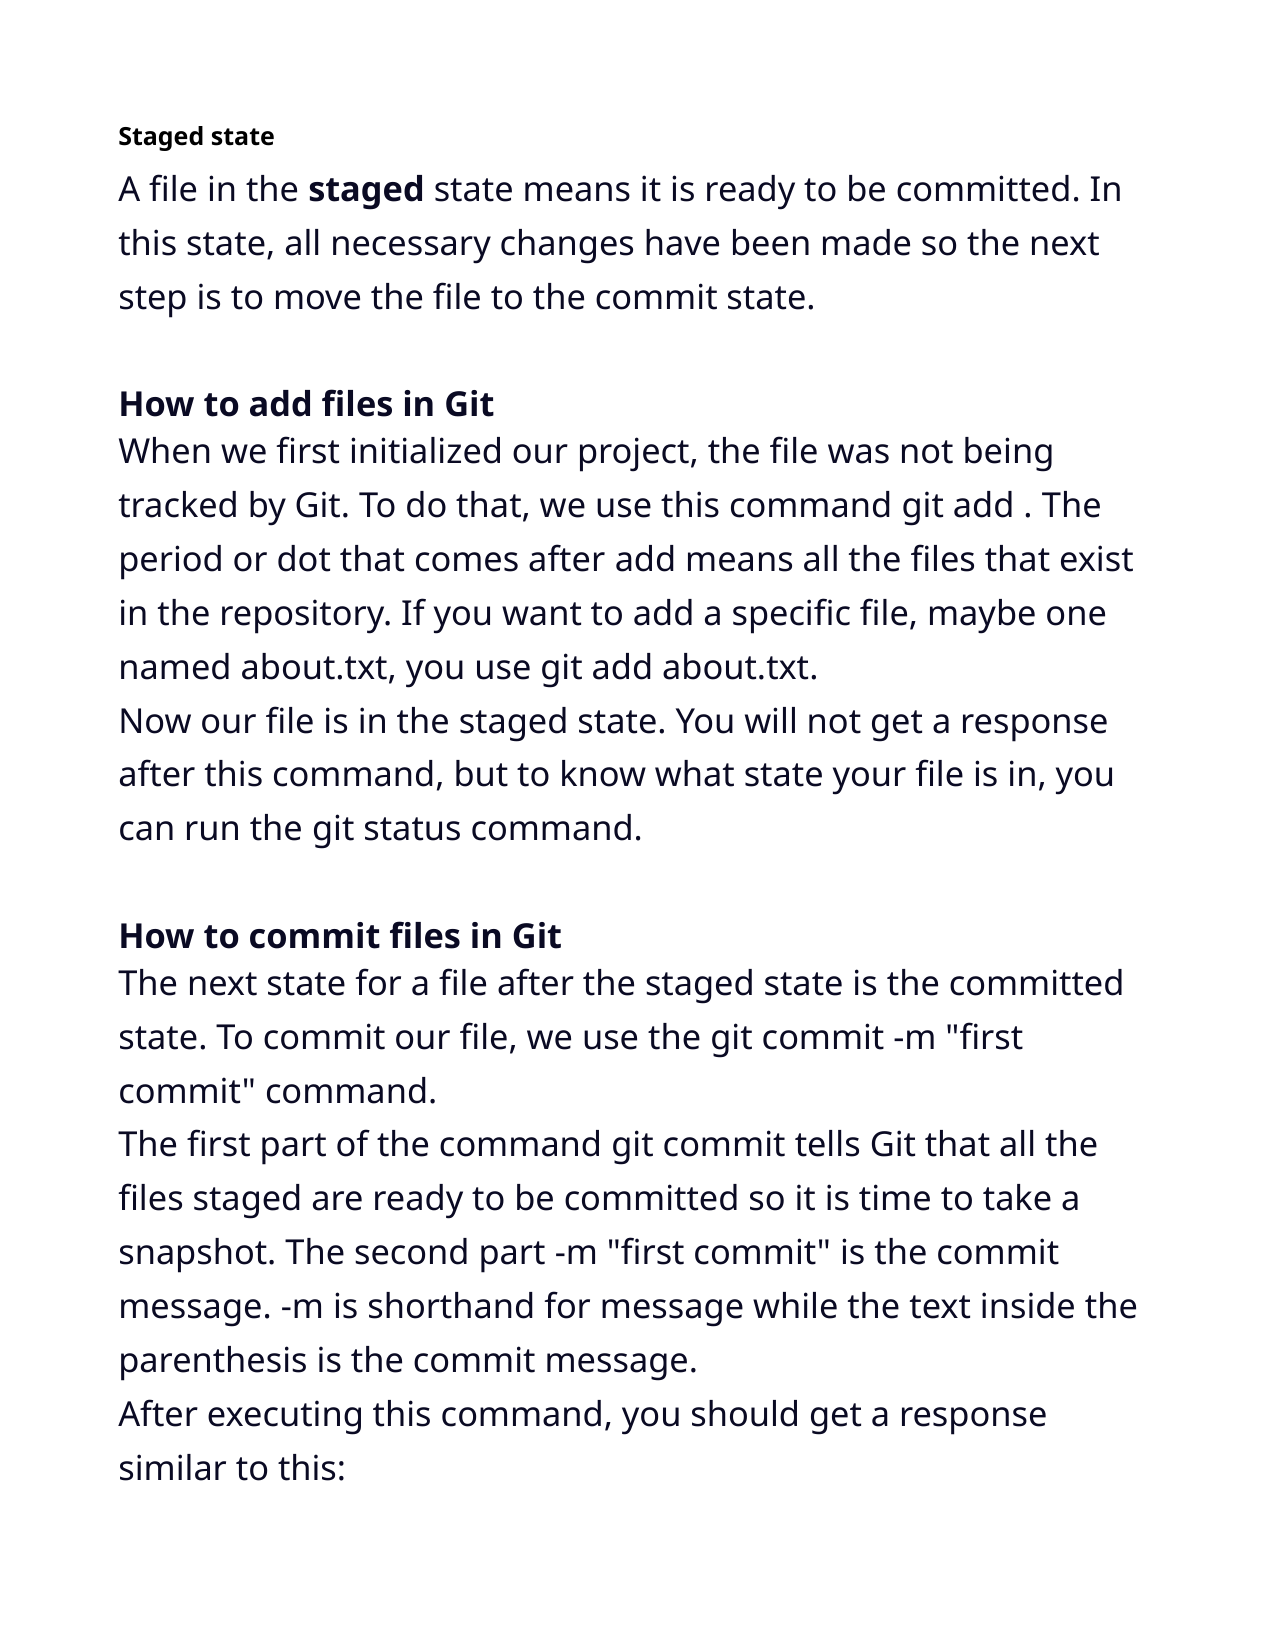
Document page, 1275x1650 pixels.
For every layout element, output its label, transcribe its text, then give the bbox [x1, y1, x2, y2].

text Now our file is in the staged state. You will not get a response after this command, but to know what state your file is in, you can run the git status command. [118, 696, 1157, 851]
subtitle How to commit files in Git [118, 912, 1157, 958]
subtitle Staged state [118, 118, 1157, 152]
text The next state for a file after the staged state is the committed state. To commit our file, we use the git commit -m "first commit" command. [118, 958, 1157, 1113]
subtitle How to add files in Git [118, 380, 1157, 427]
text The first part of the command git commit tells Git that all the files staged are ready to be committed so it is time to take a snapshot. The second part -m "first commit" is the commit message. -m is shorthand for message while the text inside the parenthesis is the commit message. [118, 1120, 1157, 1382]
text After executing this command, you should get a response similar to this: [118, 1389, 1157, 1490]
text When we first initialized our project, the file was not being tracked by Git. To do that, we use this command git add . The period or dot that comes after add means all the files that exist in the repository. If you want to add a specific file, maybe one named about.txt, you use git add about.txt. [118, 427, 1157, 689]
text A file in the staged state means it is ready to be committed. In this state, all necessary changes have been made so the next step is to move the file to the commit state. [118, 165, 1157, 319]
